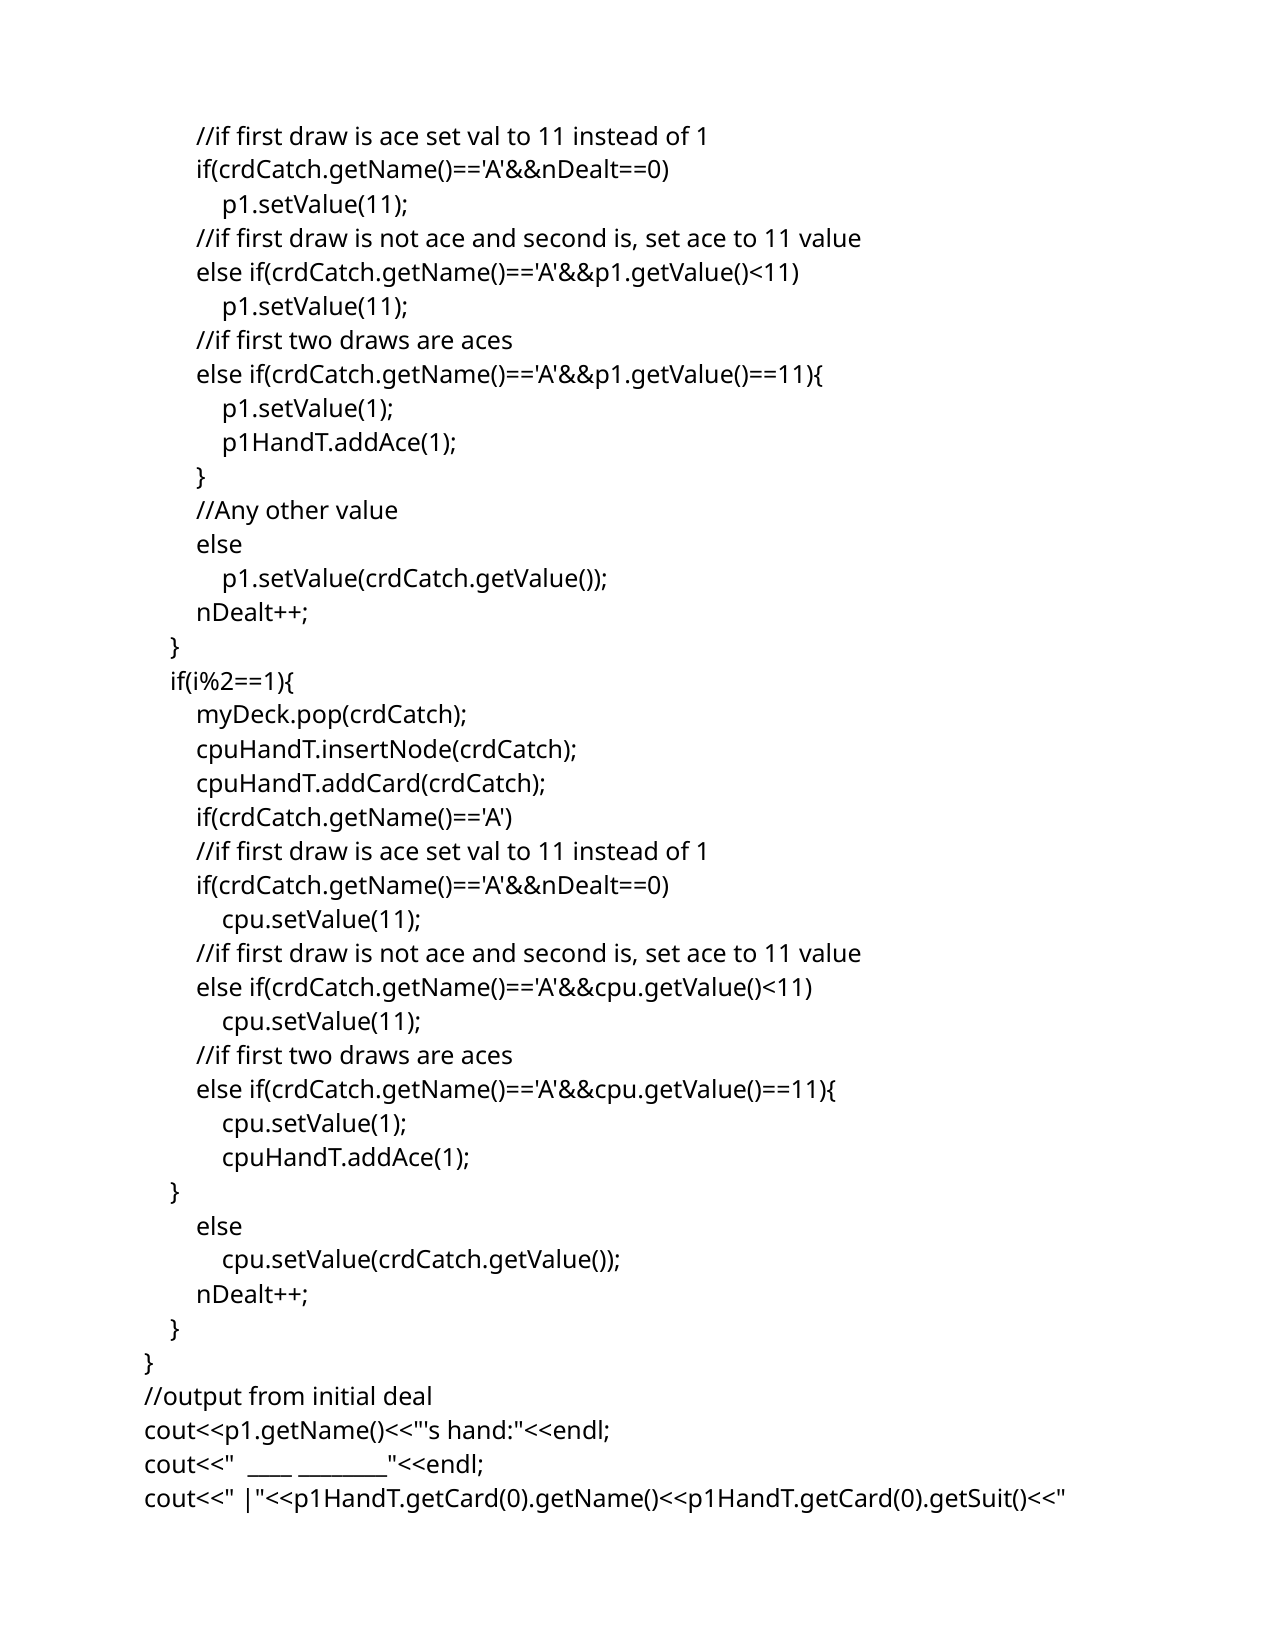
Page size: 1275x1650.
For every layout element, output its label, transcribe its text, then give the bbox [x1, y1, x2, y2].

text cpu.setValue(1); [118, 1106, 1157, 1140]
text } [118, 1174, 1157, 1208]
text cpu.setValue(11); [118, 1004, 1157, 1038]
text if(crdCatch.getName()=='A') [118, 799, 1157, 833]
text p1.setValue(1); [118, 391, 1157, 425]
text else if(crdCatch.getName()=='A'&&cpu.getValue()==11){ [118, 1072, 1157, 1106]
text //if first two draws are aces [118, 322, 1157, 357]
text cpuHandT.insertNode(crdCatch); [118, 731, 1157, 765]
text else if(crdCatch.getName()=='A'&&p1.getValue()<11) [118, 254, 1157, 288]
text p1.setValue(11); [118, 288, 1157, 322]
text cout<<" ____ ________"<<endl; [118, 1447, 1157, 1481]
text myDeck.pop(crdCatch); [118, 697, 1157, 731]
text if(crdCatch.getName()=='A'&&nDealt==0) [118, 867, 1157, 902]
text cout<<p1.getName()<<"'s hand:"<<endl; [118, 1412, 1157, 1447]
text //Any other value [118, 493, 1157, 527]
text //if first draw is not ace and second is, set ace to 11 value [118, 936, 1157, 970]
text if(i%2==1){ [118, 663, 1157, 697]
text //if first draw is ace set val to 11 instead of 1 [118, 833, 1157, 867]
text cpuHandT.addAce(1); [118, 1140, 1157, 1174]
text //if first two draws are aces [118, 1038, 1157, 1072]
text else if(crdCatch.getName()=='A'&&cpu.getValue()<11) [118, 970, 1157, 1004]
text if(crdCatch.getName()=='A'&&nDealt==0) [118, 152, 1157, 186]
text //output from initial deal [118, 1378, 1157, 1412]
text } [118, 629, 1157, 663]
text p1HandT.addAce(1); [118, 425, 1157, 459]
text //if first draw is not ace and second is, set ace to 11 value [118, 220, 1157, 254]
text p1.setValue(11); [118, 186, 1157, 220]
text else [118, 527, 1157, 561]
text cpu.setValue(11); [118, 902, 1157, 936]
text else if(crdCatch.getName()=='A'&&p1.getValue()==11){ [118, 357, 1157, 391]
text } [118, 459, 1157, 493]
text cpu.setValue(crdCatch.getValue()); [118, 1242, 1157, 1276]
text else [118, 1208, 1157, 1242]
text cout<<" |"<<p1HandT.getCard(0).getName()<<p1HandT.getCard(0).getSuit()<<" [118, 1481, 1157, 1515]
text p1.setValue(crdCatch.getValue()); [118, 561, 1157, 595]
text nDealt++; [118, 595, 1157, 629]
text } [118, 1310, 1157, 1344]
text //if first draw is ace set val to 11 instead of 1 [118, 118, 1157, 152]
text } [118, 1344, 1157, 1378]
text nDealt++; [118, 1276, 1157, 1310]
text cpuHandT.addCard(crdCatch); [118, 765, 1157, 799]
